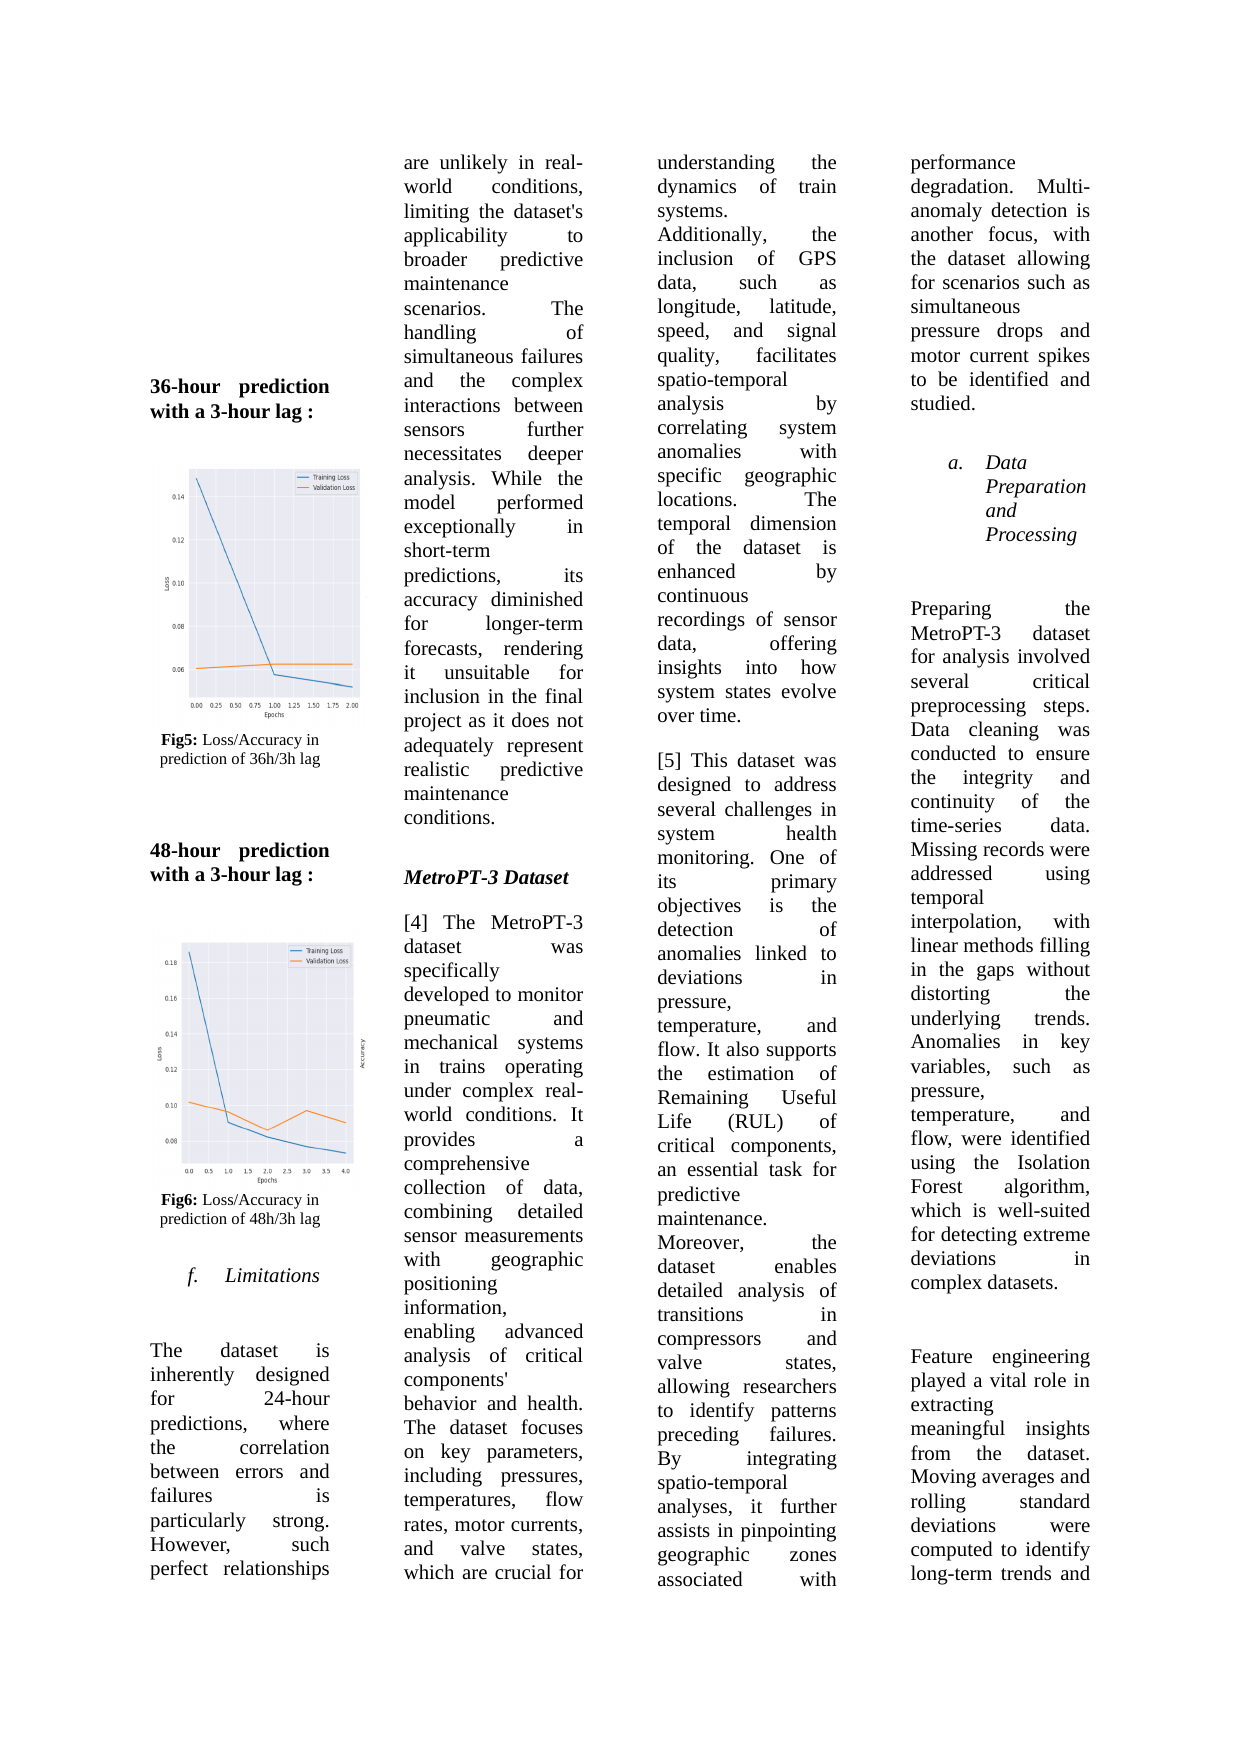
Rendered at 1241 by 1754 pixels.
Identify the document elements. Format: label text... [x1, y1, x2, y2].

text [5] This dataset was designed to address several challenges in system health monitoring. One of its primary objectives is the detection of anomalies linked to deviations in pressure, temperature, and flow. It also supports the estimation of Remaining Useful Life (RUL) of critical components, an essential task for predictive maintenance. Moreover, the dataset enables detailed analysis of transitions in compressors and valve states, allowing researchers to identify patterns preceding failures. By integrating spatio-temporal analyses, it further assists in pinpointing geographic zones associated with [657, 748, 837, 1591]
list Data Preparation and Processing [948, 450, 1090, 546]
text MetroPT-3 Dataset [403, 865, 583, 889]
list Limitations [187, 1263, 330, 1287]
text [150, 907, 330, 922]
text performance degradation. Multi-anomaly detection is another focus, with the dataset allowing for scenarios such as simultaneous pressure drops and motor current spikes to be identified and studied. [910, 150, 1090, 415]
text [150, 443, 330, 459]
text Fig5: Loss/Accuracy in prediction of 36h/3h lag [150, 730, 330, 768]
text The dataset is inherently designed for 24-hour predictions, where the correlation between errors and failures is particularly strong. However, such perfect relationships [150, 1338, 330, 1580]
text [4] The MetroPT-3 dataset was specifically developed to monitor pneumatic and mechanical systems in trains operating under complex real-world conditions. It provides a comprehensive collection of data, combining detailed sensor measurements with geographic positioning information, enabling advanced analysis of critical components' behavior and health. The dataset focuses on key parameters, including pressures, temperatures, flow rates, motor currents, and valve states, which are crucial for [403, 910, 583, 1584]
text Fig6: Loss/Accuracy in prediction of 48h/3h lag [150, 1190, 330, 1228]
text 36-hour prediction with a 3-hour lag : [150, 374, 330, 423]
text Preparing the MetroPT-3 dataset for analysis involved several critical preprocessing steps. Data cleaning was conducted to ensure the integrity and continuity of the time-series data. Missing records were addressed using temporal interpolation, with linear methods filling in the gaps without distorting the underlying trends. Anomalies in key variables, such as pressure, temperature, and flow, were identified using the Isolation Forest algorithm, which is well-suited for detecting extreme deviations in complex datasets. [910, 596, 1090, 1294]
text understanding the dynamics of train systems. Additionally, the inclusion of GPS data, such as longitude, latitude, speed, and signal quality, facilitates spatio-temporal analysis by correlating system anomalies with specific geographic locations. The temporal dimension of the dataset is enhanced by continuous recordings of sensor data, offering insights into how system states evolve over time. [657, 150, 837, 727]
text 48-hour prediction with a 3-hour lag : [150, 838, 330, 886]
text Feature engineering played a vital role in extracting meaningful insights from the dataset. Moving averages and rolling standard deviations were computed to identify long-term trends and [910, 1344, 1090, 1585]
text are unlikely in real-world conditions, limiting the dataset's applicability to broader predictive maintenance scenarios. The handling of simultaneous failures and the complex interactions between sensors further necessitates deeper analysis. While the model performed exceptionally in short-term predictions, its accuracy diminished for longer-term forecasts, rendering it unsuitable for inclusion in the final project as it does not adequately represent realistic predictive maintenance conditions. [403, 150, 583, 829]
